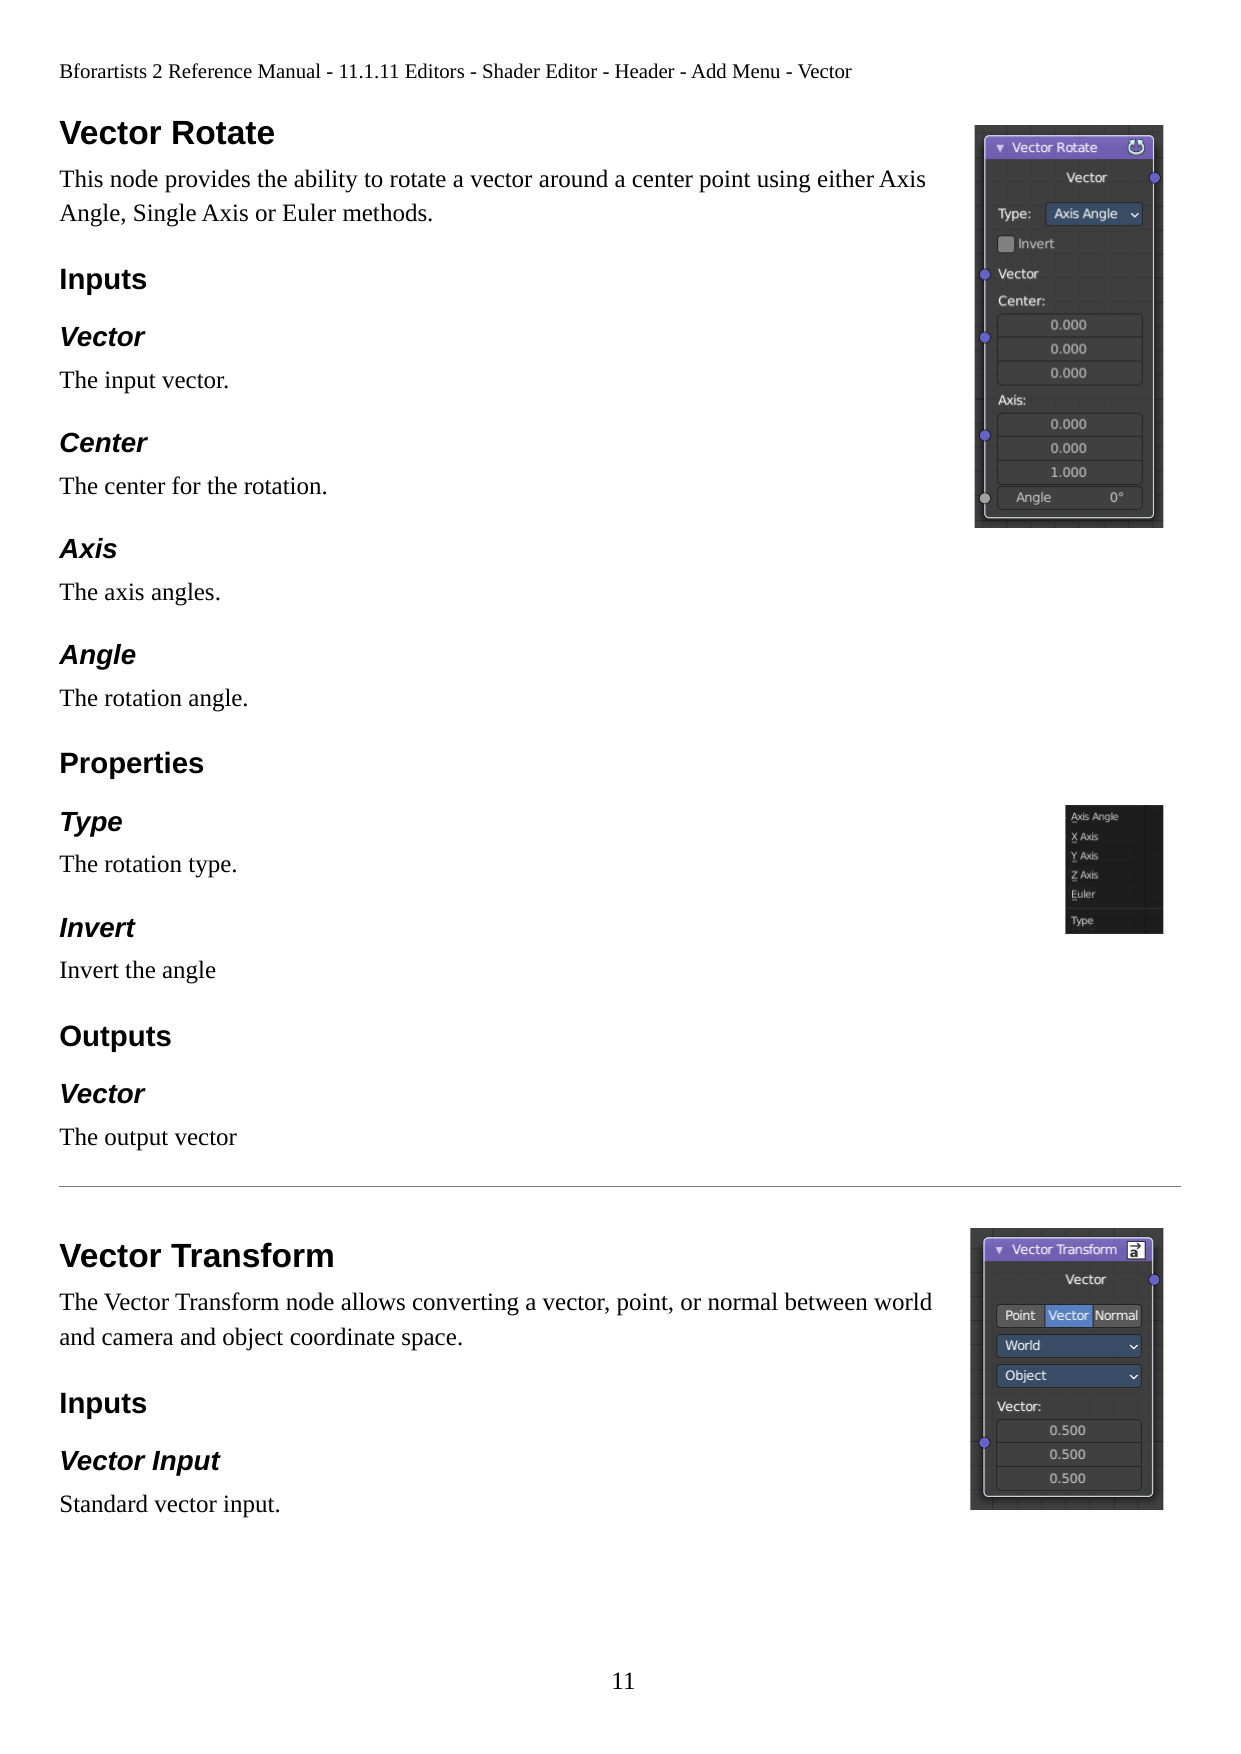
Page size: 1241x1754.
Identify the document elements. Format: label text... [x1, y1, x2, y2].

subtitle [1164, 1444, 1181, 1476]
subtitle Invert [59, 911, 1181, 943]
subtitle Axis [59, 532, 1181, 564]
text [1164, 365, 1181, 394]
text The input vector. [59, 365, 974, 394]
subtitle Vector Transform [59, 1236, 970, 1275]
text Invert the angle [59, 956, 1181, 984]
subtitle Center [59, 427, 974, 458]
subtitle Angle [59, 638, 1181, 670]
subtitle [1164, 1236, 1181, 1275]
subtitle Vector [59, 321, 974, 352]
subtitle [1164, 427, 1181, 458]
text The Vector Transform node allows converting a vector, point, or normal between world and camera and object coordinate space. [59, 1287, 970, 1351]
subtitle Inputs [59, 262, 974, 296]
subtitle Vector [59, 1078, 1181, 1110]
subtitle Vector Rotate [59, 113, 1181, 151]
subtitle [1164, 805, 1181, 837]
text The axis angles. [59, 577, 1181, 606]
text Standard vector input. [59, 1489, 1181, 1517]
picture [974, 125, 1164, 528]
subtitle [1164, 1386, 1181, 1419]
subtitle [1164, 321, 1181, 352]
text The center for the rotation. [59, 471, 974, 500]
text The output vector [59, 1122, 1181, 1151]
text This node provides the ability to rotate a vector around a center point using either Axis Angle, Single Axis or Euler methods. [59, 164, 974, 227]
text The rotation type. [59, 849, 1065, 878]
text [1164, 849, 1181, 878]
subtitle Vector Input [59, 1444, 970, 1476]
subtitle Outputs [59, 1019, 1181, 1053]
picture [1065, 805, 1164, 934]
subtitle Properties [59, 746, 1181, 780]
subtitle Inputs [59, 1386, 970, 1419]
picture [970, 1228, 1164, 1510]
subtitle [1164, 262, 1181, 296]
subtitle Type [59, 805, 1065, 837]
text The rotation angle. [59, 683, 1181, 712]
